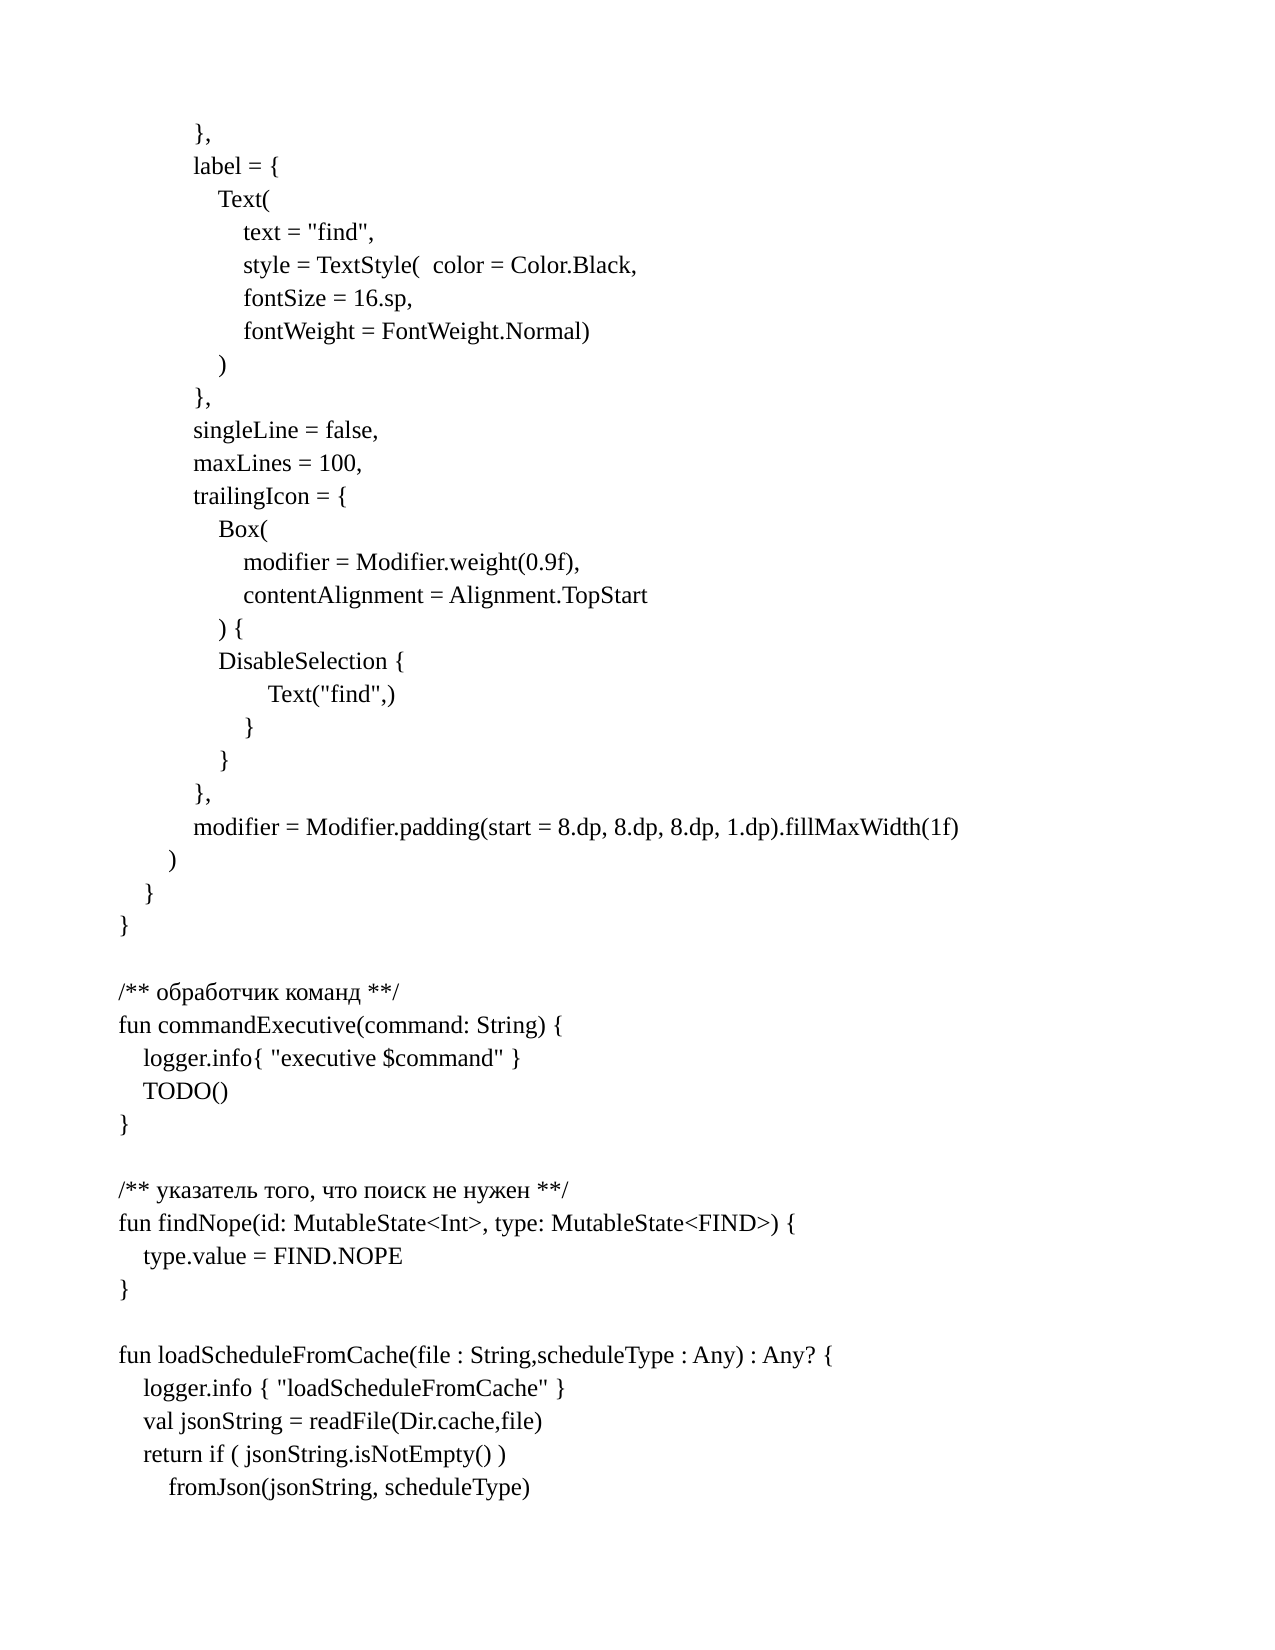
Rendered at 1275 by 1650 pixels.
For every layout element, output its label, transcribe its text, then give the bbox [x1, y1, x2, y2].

text }, label = { Text( text = "find", style = TextStyle( color = Color.Black, fontSize = 16.sp, fontWeight = FontWeight.Normal) ) }, singleLine = false, maxLines = 100, trailingIcon = { Box( modifier = Modifier.weight(0.9f), contentAlignment = Alignment.TopStart ) { DisableSelection { Text("find",) } } }, modifier = Modifier.padding(start = 8.dp, 8.dp, 8.dp, 1.dp).fillMaxWidth(1f) ) } } /** обработчик команд **/ fun commandExecutive(command: String) { logger.info{ "executive $command" } TODO() } /** указатель того, что поиск не нужен **/ fun findNope(id: MutableState<Int>, type: MutableState<FIND>) { type.value = FIND.NOPE } fun loadScheduleFromCache(file : String,scheduleType : Any) : Any? { logger.info { "loadScheduleFromCache" } val jsonString = readFile(Dir.cache,file) return if ( jsonString.isNotEmpty() ) fromJson(jsonString, scheduleType) [118, 118, 1157, 1501]
